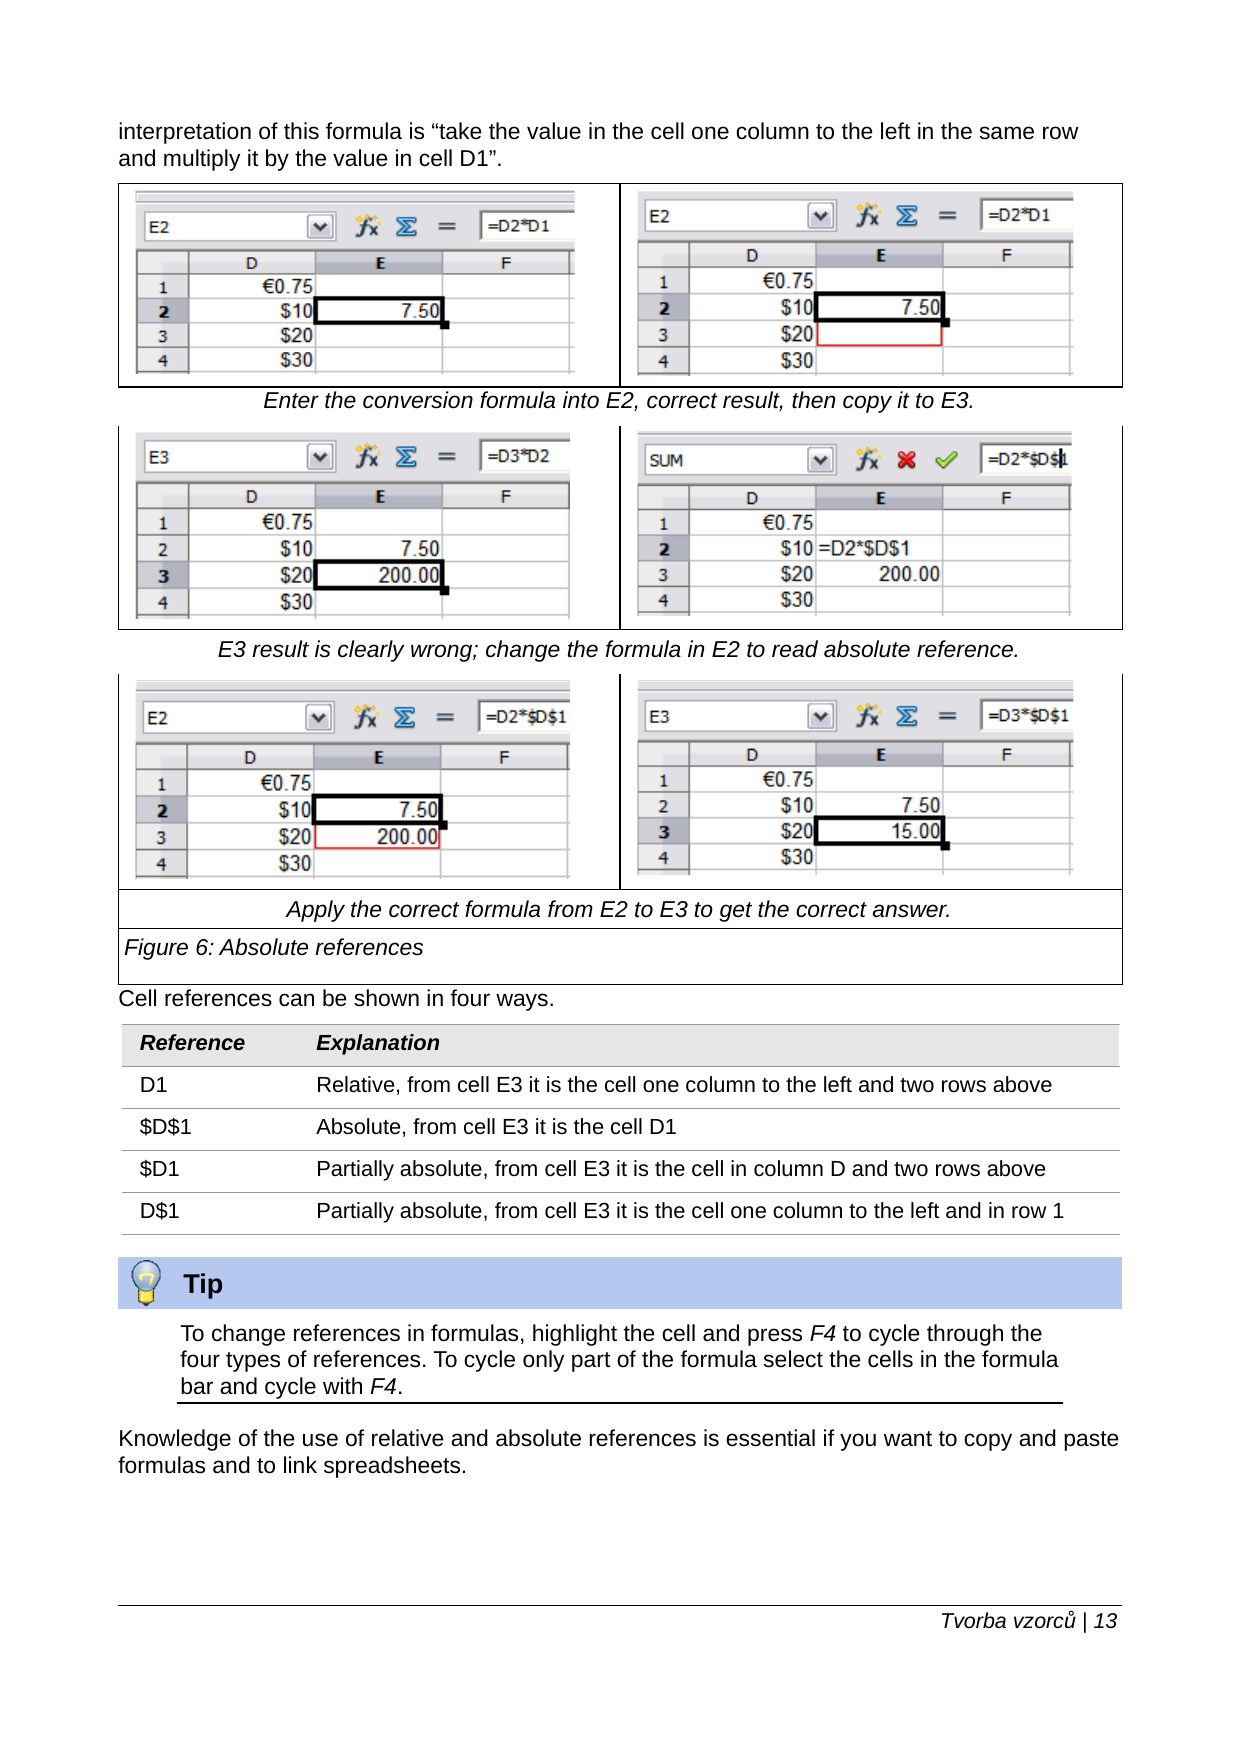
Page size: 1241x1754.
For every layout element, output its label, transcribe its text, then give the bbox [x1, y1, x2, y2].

table_cell E3 result is clearly wrong; change the formula in E2 to read absolute reference. [118, 630, 1122, 674]
table_cell Relative, from cell E3 it is the cell one column to the left and two rows above [298, 1067, 1119, 1108]
table_cell [621, 426, 1122, 629]
table_cell Partially absolute, from cell E3 it is the cell one column to the left and in row 1 [298, 1193, 1119, 1233]
picture [135, 431, 570, 619]
table_cell Absolute, from cell E3 it is the cell D1 [298, 1109, 1119, 1150]
text Cell references can be shown in four ways. [118, 985, 1122, 1012]
table_header Explanation [298, 1025, 1119, 1066]
text interpretation of this formula is “take the value in the cell one column to the left in the same row and multiply it by the value in cell D1”. [118, 118, 1122, 171]
table_cell [621, 674, 1122, 889]
picture [637, 680, 1074, 875]
picture [135, 680, 570, 879]
table_cell $D1 [122, 1151, 298, 1192]
table_header Reference [122, 1025, 298, 1066]
table_cell [119, 674, 619, 889]
picture [135, 190, 575, 374]
table_header [119, 184, 619, 386]
picture [637, 190, 1074, 376]
table_cell Partially absolute, from cell E3 it is the cell in column D and two rows above [298, 1151, 1119, 1192]
table_cell Apply the correct formula from E2 to E3 to get the correct answer. [119, 890, 1122, 928]
text To change references in formulas, highlight the cell and press F4 to cycle through the four types of references. To cycle only part of the formula select the cells in the formula bar and cycle with F4. [177, 1317, 1063, 1402]
table_cell D1 [122, 1067, 298, 1108]
table_cell [119, 426, 619, 629]
picture [637, 431, 1072, 616]
table_cell $D$1 [122, 1109, 298, 1150]
table_cell D$1 [122, 1193, 298, 1233]
subtitle Tip [118, 1257, 1122, 1309]
table_cell Enter the conversion formula into E2, correct result, then copy it to E3. [118, 388, 1122, 426]
text Knowledge of the use of relative and absolute references is essential if you want to copy and paste formulas and to link spreadsheets. [118, 1425, 1122, 1478]
table_header [621, 184, 1122, 386]
table_cell Figure 6: Absolute references [119, 929, 1122, 984]
picture [119, 1258, 170, 1309]
